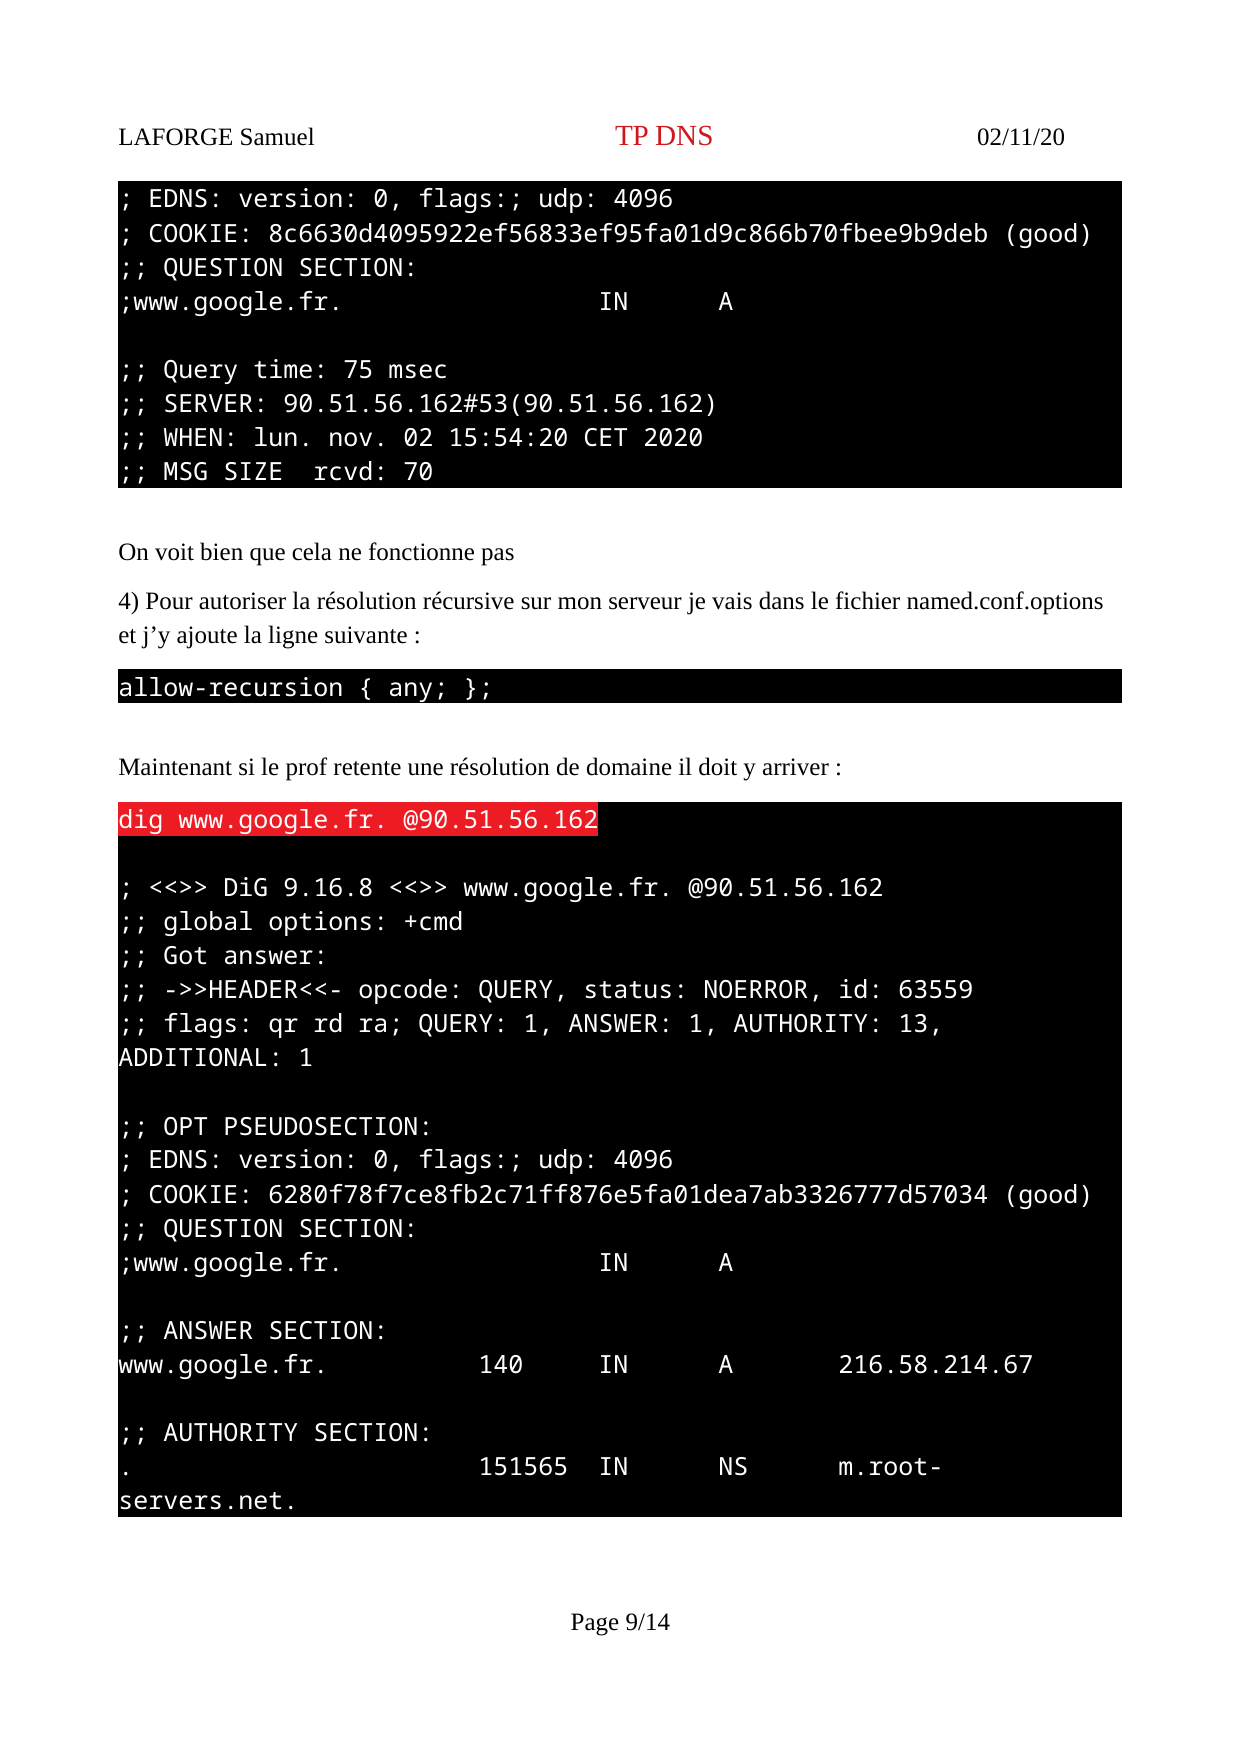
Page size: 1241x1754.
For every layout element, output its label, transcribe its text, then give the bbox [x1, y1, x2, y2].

text 4) Pour autoriser la résolution récursive sur mon serveur je vais dans le fichier named.conf.options et j’y ajoute la ligne suivante : [118, 586, 1122, 649]
text ;; WHEN: lun. nov. 02 15:54:20 CET 2020 [118, 419, 1122, 454]
text ; COOKIE: 6280f78f7ce8fb2c71ff876e5fa01dea7ab3326777d57034 (good) [118, 1176, 1122, 1210]
text On voit bien que cela ne fonctionne pas [118, 537, 1122, 566]
text ;; OPT PSEUDOSECTION: [118, 1108, 1122, 1142]
text ;; QUESTION SECTION: [118, 1210, 1122, 1244]
text ;; Query time: 75 msec [118, 351, 1122, 386]
text ;; QUESTION SECTION: [118, 249, 1122, 283]
text ; <<>> DiG 9.16.8 <<>> www.google.fr. @90.51.56.162 [118, 870, 1122, 904]
text Maintenant si le prof retente une résolution de domaine il doit y arriver : [118, 752, 1122, 781]
text ; COOKIE: 8c6630d4095922ef56833ef95fa01d9c866b70fbee9b9deb (good) [118, 215, 1122, 249]
text ;www.google.fr. IN A [118, 1244, 1122, 1278]
text ;; ->>HEADER<<- opcode: QUERY, status: NOERROR, id: 63559 [118, 972, 1122, 1006]
text ;; AUTHORITY SECTION: [118, 1415, 1122, 1449]
text allow-recursion { any; }; [118, 669, 1122, 703]
text ;www.google.fr. IN A [118, 283, 1122, 317]
text . 151565 IN NS m.root-servers.net. [118, 1449, 1122, 1517]
text ;; ANSWER SECTION: [118, 1312, 1122, 1347]
text ;; Got answer: [118, 938, 1122, 972]
text ;; MSG SIZE rcvd: 70 [118, 454, 1122, 488]
text ; EDNS: version: 0, flags:; udp: 4096 [118, 1142, 1122, 1176]
text ;; flags: qr rd ra; QUERY: 1, ANSWER: 1, AUTHORITY: 13, ADDITIONAL: 1 [118, 1006, 1122, 1074]
text www.google.fr. 140 IN A 216.58.214.67 [118, 1347, 1122, 1381]
text ;; SERVER: 90.51.56.162#53(90.51.56.162) [118, 386, 1122, 419]
text ; EDNS: version: 0, flags:; udp: 4096 [118, 181, 1122, 215]
text dig www.google.fr. @90.51.56.162 [118, 802, 1122, 836]
text ;; global options: +cmd [118, 904, 1122, 938]
